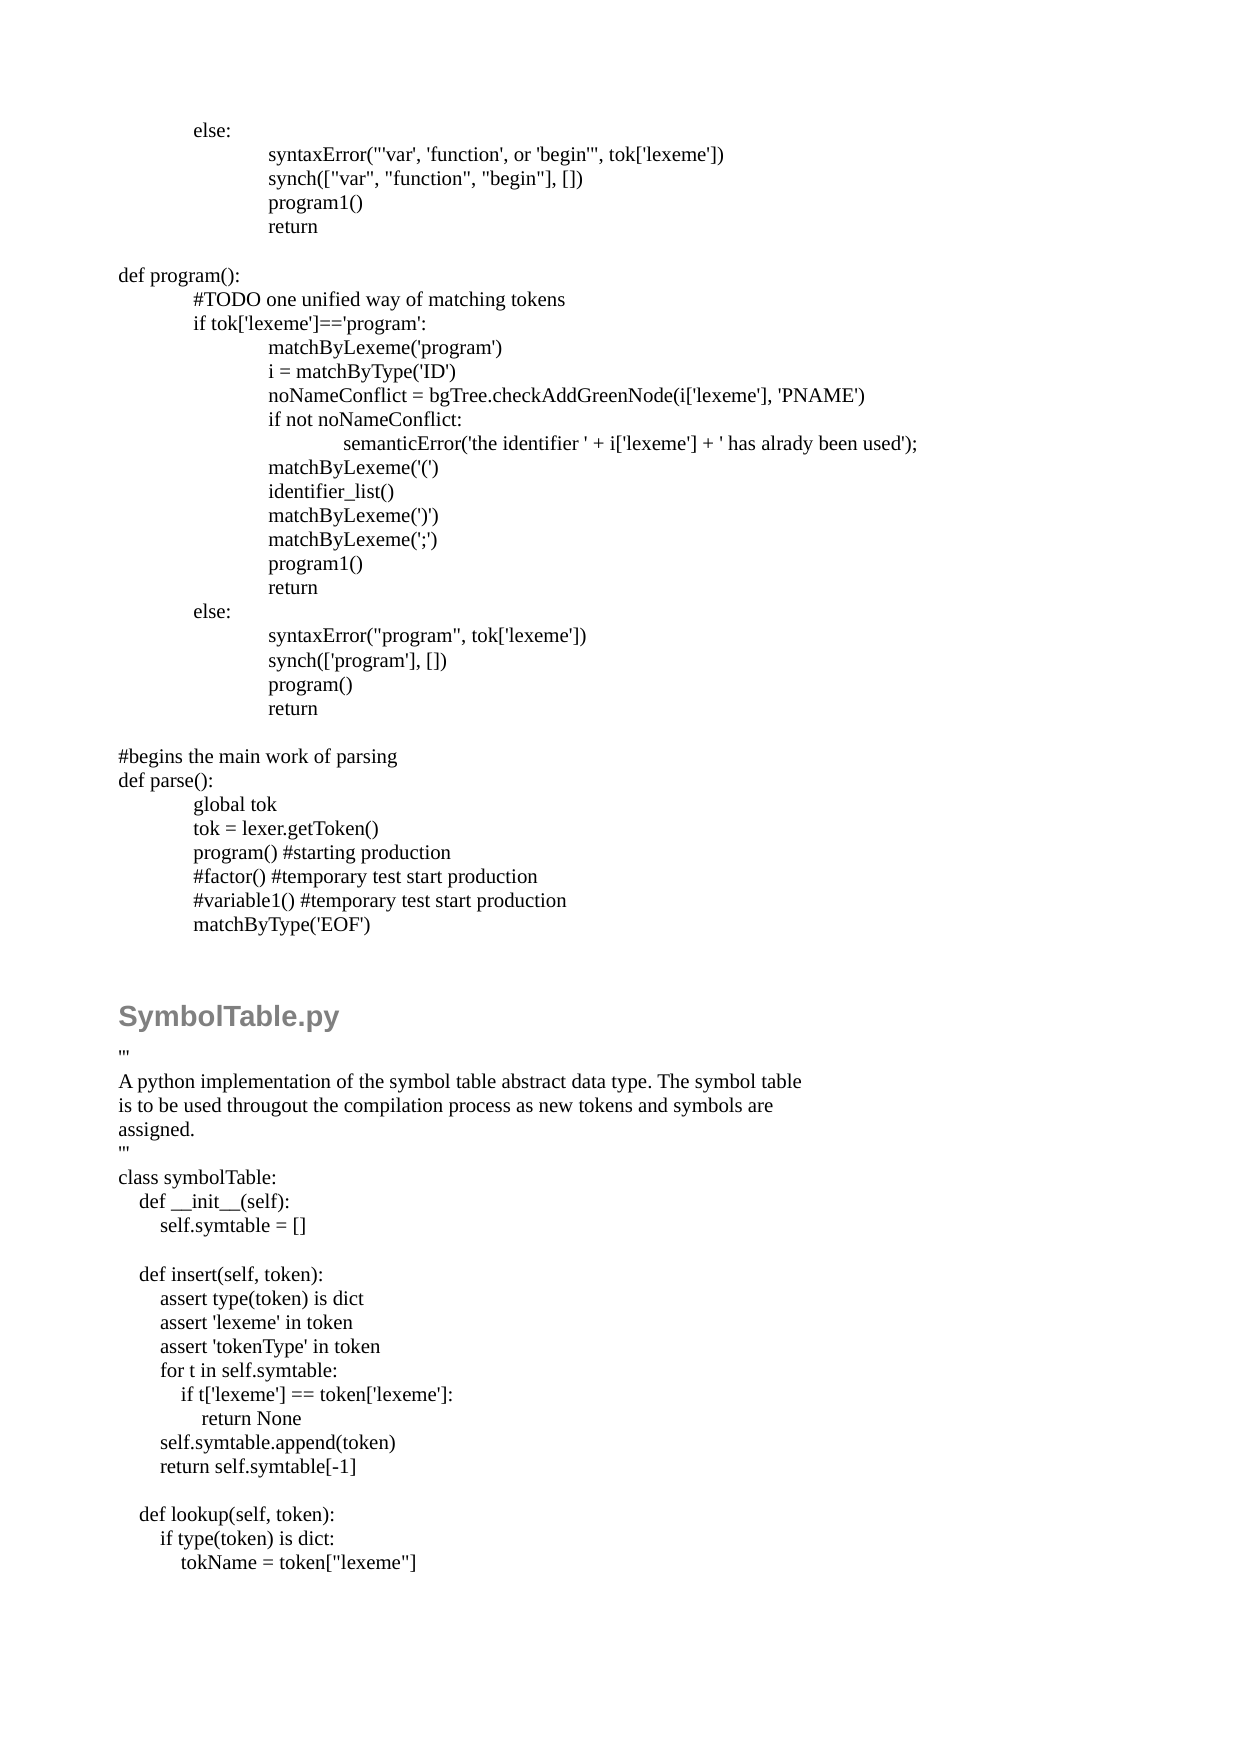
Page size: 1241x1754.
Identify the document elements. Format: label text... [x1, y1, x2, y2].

text for t in self.symtable: [118, 1358, 1122, 1382]
text self.symtable.append(token) [118, 1430, 1122, 1454]
text tok = lexer.getToken() [118, 816, 1122, 840]
text i = matchByType('ID') [118, 359, 1122, 383]
text is to be used througout the compilation process as new tokens and symbols are [118, 1093, 1122, 1117]
text noNameConflict = bgTree.checkAddGreenNode(i['lexeme'], 'PNAME') [118, 383, 1122, 407]
text return self.symtable[-1] [118, 1454, 1122, 1478]
text global tok [118, 792, 1122, 816]
text if tok['lexeme']=='program': [118, 311, 1122, 335]
text def parse(): [118, 768, 1122, 792]
text matchByLexeme('(') [118, 455, 1122, 479]
text ''' [118, 1045, 1122, 1069]
text assert 'lexeme' in token [118, 1310, 1122, 1334]
text #variable1() #temporary test start production [118, 888, 1122, 912]
text return [118, 214, 1122, 238]
text ''' [118, 1141, 1122, 1165]
text return [118, 575, 1122, 599]
text matchByLexeme(')') [118, 503, 1122, 527]
text semanticError('the identifier ' + i['lexeme'] + ' has alrady been used'); [118, 431, 1122, 455]
text #factor() #temporary test start production [118, 864, 1122, 888]
text else: [118, 118, 1122, 142]
text synch(['program'], []) [118, 647, 1122, 672]
text return None [118, 1406, 1122, 1430]
text #begins the main work of parsing [118, 744, 1122, 768]
text assert type(token) is dict [118, 1286, 1122, 1310]
text program() [118, 672, 1122, 696]
text else: [118, 599, 1122, 623]
text return [118, 696, 1122, 720]
text class symbolTable: [118, 1165, 1122, 1189]
text matchByLexeme('program') [118, 335, 1122, 359]
text assigned. [118, 1117, 1122, 1141]
subtitle SymbolTable.py [118, 999, 1122, 1032]
text synch(["var", "function", "begin"], []) [118, 166, 1122, 190]
text if not noNameConflict: [118, 407, 1122, 431]
text def program(): [118, 262, 1122, 287]
text def __init__(self): [118, 1189, 1122, 1213]
text program1() [118, 551, 1122, 575]
text program1() [118, 190, 1122, 214]
text def insert(self, token): [118, 1262, 1122, 1286]
text assert 'tokenType' in token [118, 1334, 1122, 1358]
text self.symtable = [] [118, 1213, 1122, 1237]
text identifier_list() [118, 479, 1122, 503]
text def lookup(self, token): [118, 1502, 1122, 1526]
text #TODO one unified way of matching tokens [118, 287, 1122, 311]
text syntaxError("'var', 'function', or 'begin'", tok['lexeme']) [118, 142, 1122, 166]
text if t['lexeme'] == token['lexeme']: [118, 1382, 1122, 1406]
text syntaxError("program", tok['lexeme']) [118, 623, 1122, 647]
text matchByType('EOF') [118, 912, 1122, 936]
text matchByLexeme(';') [118, 527, 1122, 551]
text program() #starting production [118, 840, 1122, 864]
text tokName = token["lexeme"] [118, 1550, 1122, 1574]
text A python implementation of the symbol table abstract data type. The symbol table [118, 1069, 1122, 1093]
text if type(token) is dict: [118, 1526, 1122, 1550]
